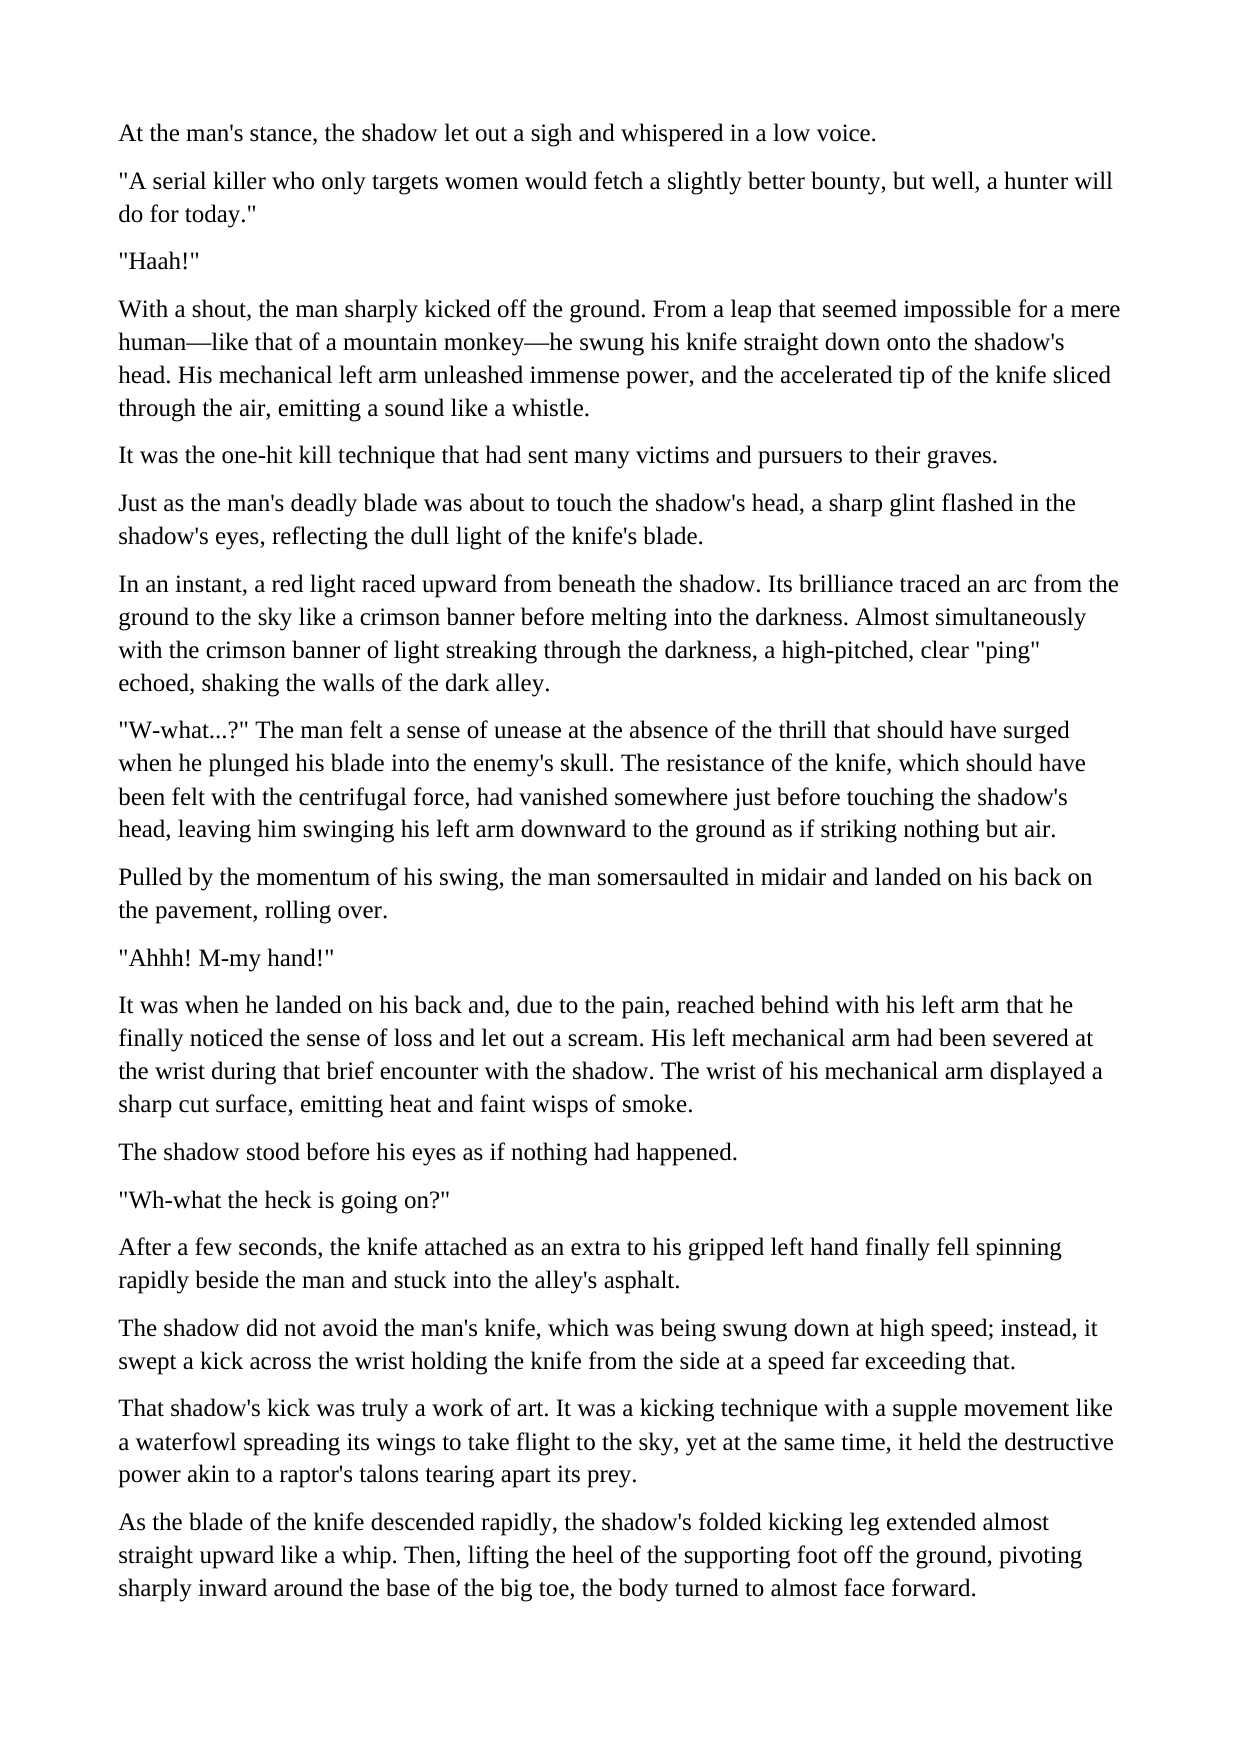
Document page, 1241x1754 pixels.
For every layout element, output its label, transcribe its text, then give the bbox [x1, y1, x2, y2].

text With a shout, the man sharply kicked off the ground. From a leap that seemed impossible for a mere human—like that of a mountain monkey—he swung his knife straight down onto the shadow's head. His mechanical left arm unleashed immense power, and the accelerated tip of the knife sliced through the air, emitting a sound like a whistle. [118, 294, 1122, 422]
text "W-what...?" The man felt a sense of unease at the absence of the thrill that should have surged when he plunged his blade into the enemy's skull. The resistance of the knife, which should have been felt with the centrifugal force, had vanished somewhere just before touching the shadow's head, leaving him swinging his left arm downward to the ground as if striking nothing but air. [118, 716, 1122, 843]
text At the man's stance, the shadow let out a sigh and whispered in a low voice. [118, 118, 1122, 147]
text The shadow did not avoid the man's knife, which was being swung down at high speed; instead, it swept a kick across the wrist holding the knife from the side at a speed far exceeding that. [118, 1313, 1122, 1375]
text The shadow stood before his eyes as if nothing had happened. [118, 1137, 1122, 1166]
text Pulled by the momentum of his swing, the man somersaulted in midair and landed on his back on the pavement, rolling over. [118, 862, 1122, 924]
text That shadow's kick was truly a work of art. It was a kicking technique with a supple movement like a waterfowl spreading its wings to take flight to the sky, yet at the same time, it held the destructive power akin to a raptor's talons tearing apart its prey. [118, 1393, 1122, 1488]
text "Ahhh! M-my hand!" [118, 943, 1122, 972]
text "A serial killer who only targets women would fetch a slightly better bounty, but well, a hunter will do for today." [118, 166, 1122, 227]
text As the blade of the knife descended rapidly, the shadow's folded kicking leg extended almost straight upward like a whip. Then, lifting the heel of the supporting foot off the ground, pivoting sharply inward around the base of the big toe, the body turned to almost face forward. [118, 1507, 1122, 1602]
text Just as the man's deadly blade was about to touch the shadow's head, a sharp glint flashed in the shadow's eyes, reflecting the dull light of the knife's blade. [118, 488, 1122, 550]
text It was when he landed on his back and, due to the pain, reached behind with his left arm that he finally noticed the sense of loss and let out a scream. His left mechanical arm had been severed at the wrist during that brief encounter with the shadow. The wrist of his mechanical arm displayed a sharp cut surface, emitting heat and faint wisps of smoke. [118, 990, 1122, 1118]
text "Wh-what the heck is going on?" [118, 1185, 1122, 1213]
text "Haah!" [118, 246, 1122, 275]
text After a few seconds, the knife attached as an extra to his gripped left hand finally fell spinning rapidly beside the man and stuck into the alley's asphalt. [118, 1232, 1122, 1294]
text In an instant, a red light raced upward from beneath the shadow. Its brilliance traced an arc from the ground to the sky like a crimson banner before melting into the darkness. Almost simultaneously with the crimson banner of light streaking through the darkness, a high-pitched, clear "ping" echoed, shaking the walls of the dark alley. [118, 569, 1122, 697]
text It was the one-hit kill technique that had sent many victims and pursuers to their graves. [118, 441, 1122, 469]
